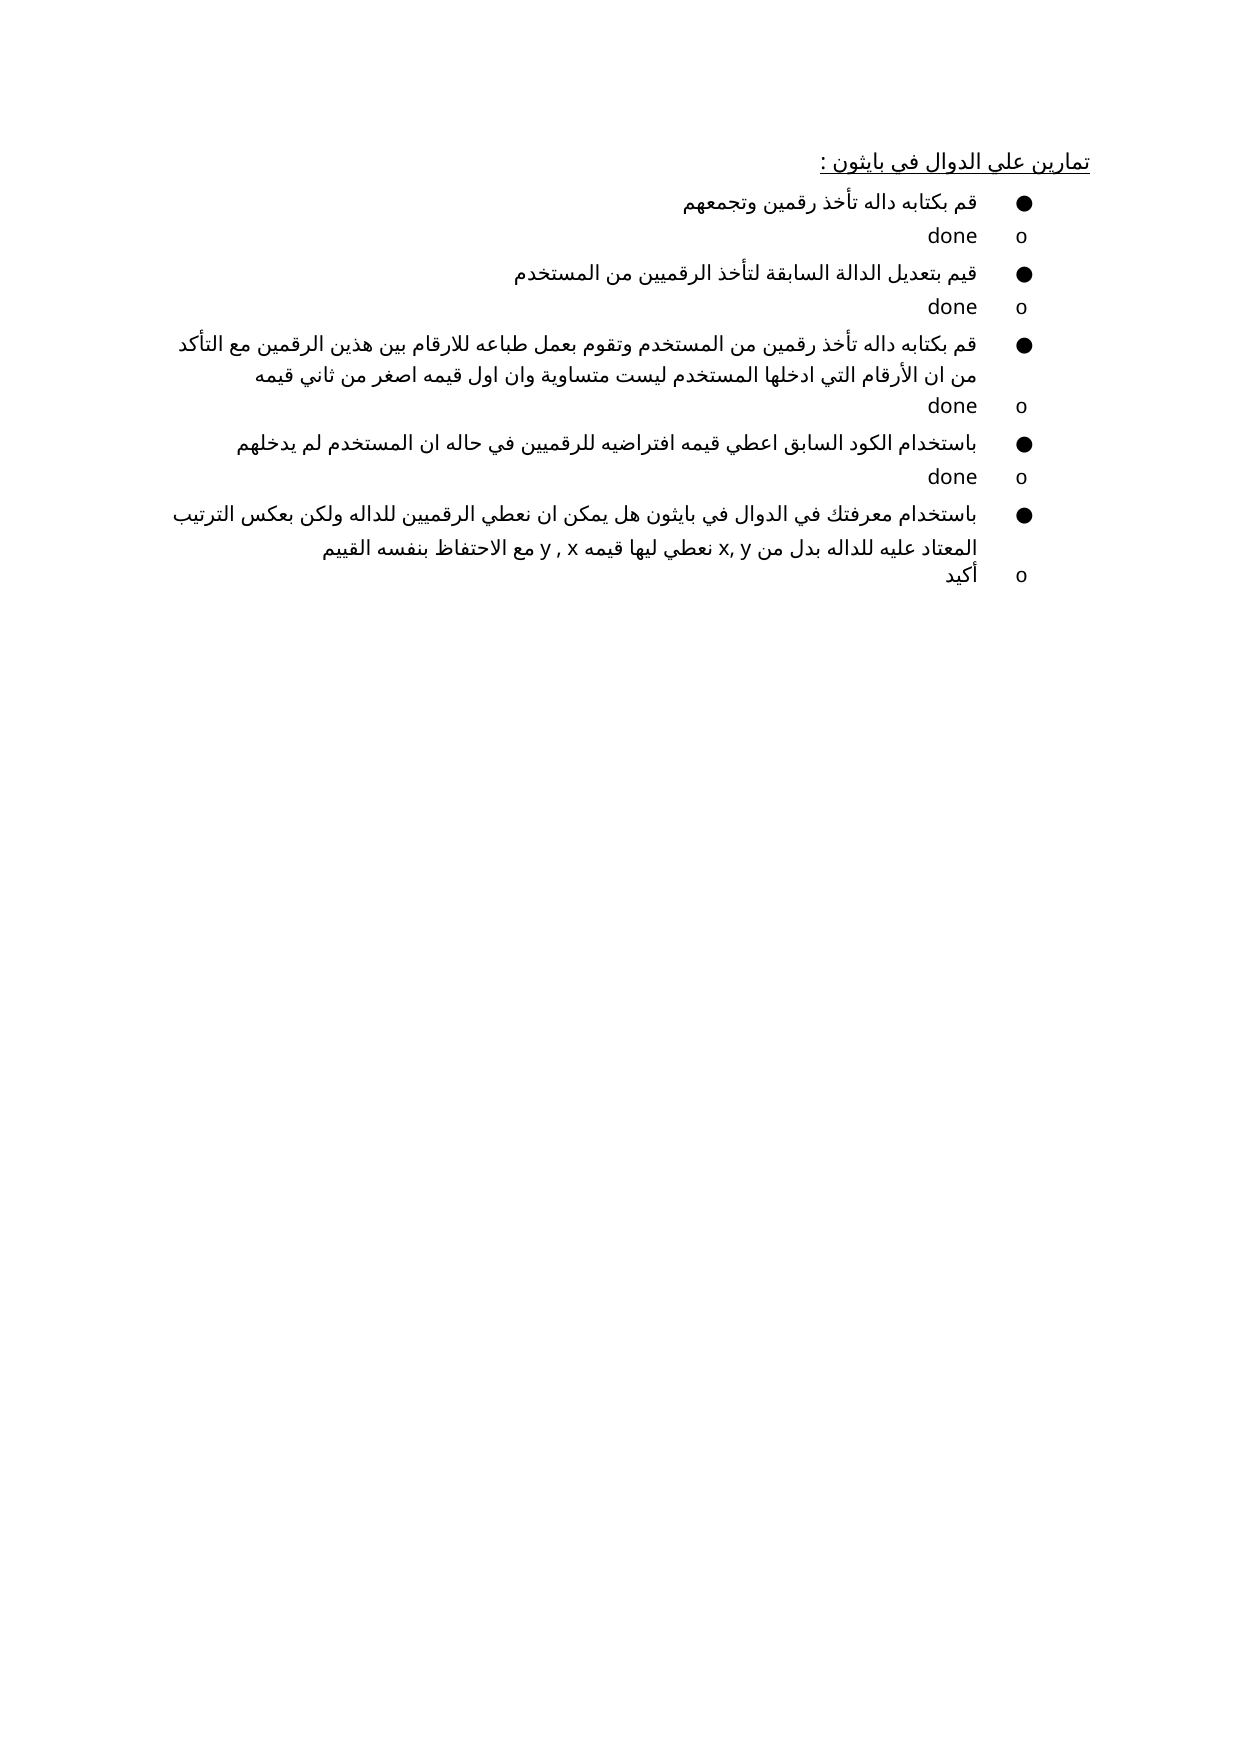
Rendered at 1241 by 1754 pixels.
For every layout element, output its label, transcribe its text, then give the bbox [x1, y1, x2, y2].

list قم بكتابه داله تأخذ رقمين من المستخدم وتقوم بعمل طباعه للارقام بين هذين الرقمين مع التأكد من ان الأرقام التي ادخلها المستخدم ليست متساوية وان اول قيمه اصغر من ثاني قيمه [150, 321, 1015, 391]
list done [150, 391, 1015, 419]
text تمارين علي الدوال في بايثون : [150, 150, 1090, 178]
list باستخدام معرفتك في الدوال في بايثون هل يمكن ان نعطي الرقميين للداله ولكن بعكس الترتيب المعتاد عليه للداله بدل من x, y نعطي ليها قيمه y , x مع الاحتفاظ بنفسه القييم [150, 491, 1015, 564]
list done [150, 292, 1015, 321]
list قم بكتابه داله تأخذ رقمين وتجمعهم [150, 178, 1015, 221]
list done [150, 221, 1015, 250]
list باستخدام الكود السابق اعطي قيمه افتراضيه للرقميين في حاله ان المستخدم لم يدخلهم [150, 419, 1015, 462]
list أكيد [150, 564, 1015, 591]
list قيم بتعديل الدالة السابقة لتأخذ الرقميين من المستخدم [150, 250, 1015, 292]
list done [150, 462, 1015, 491]
